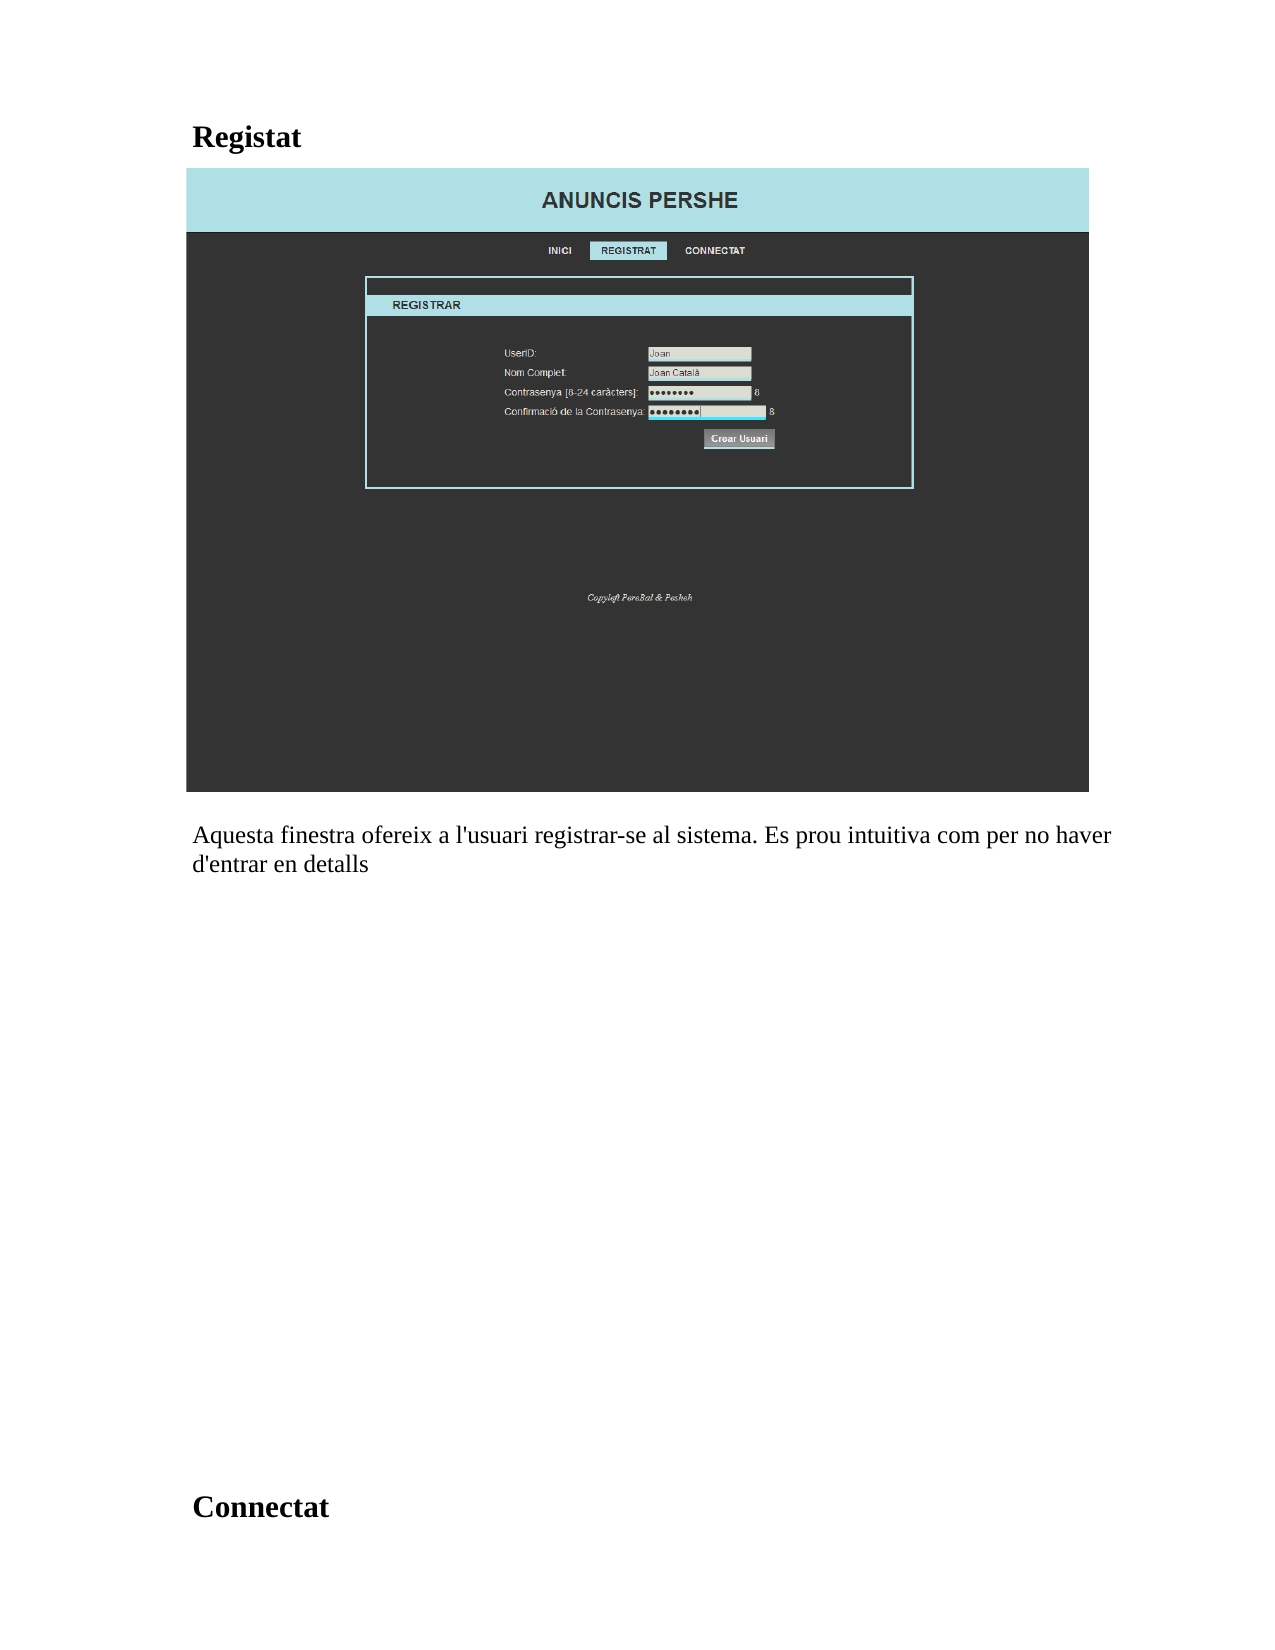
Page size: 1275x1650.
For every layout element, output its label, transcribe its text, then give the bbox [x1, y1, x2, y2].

text Registat [192, 118, 1157, 154]
text Aquesta finestra ofereix a l'usuari registrar-se al sistema. Es prou intuitiva com per no haver d'entrar en detalls [192, 820, 1157, 878]
picture [186, 168, 1089, 792]
text Connectat [192, 1489, 1157, 1525]
